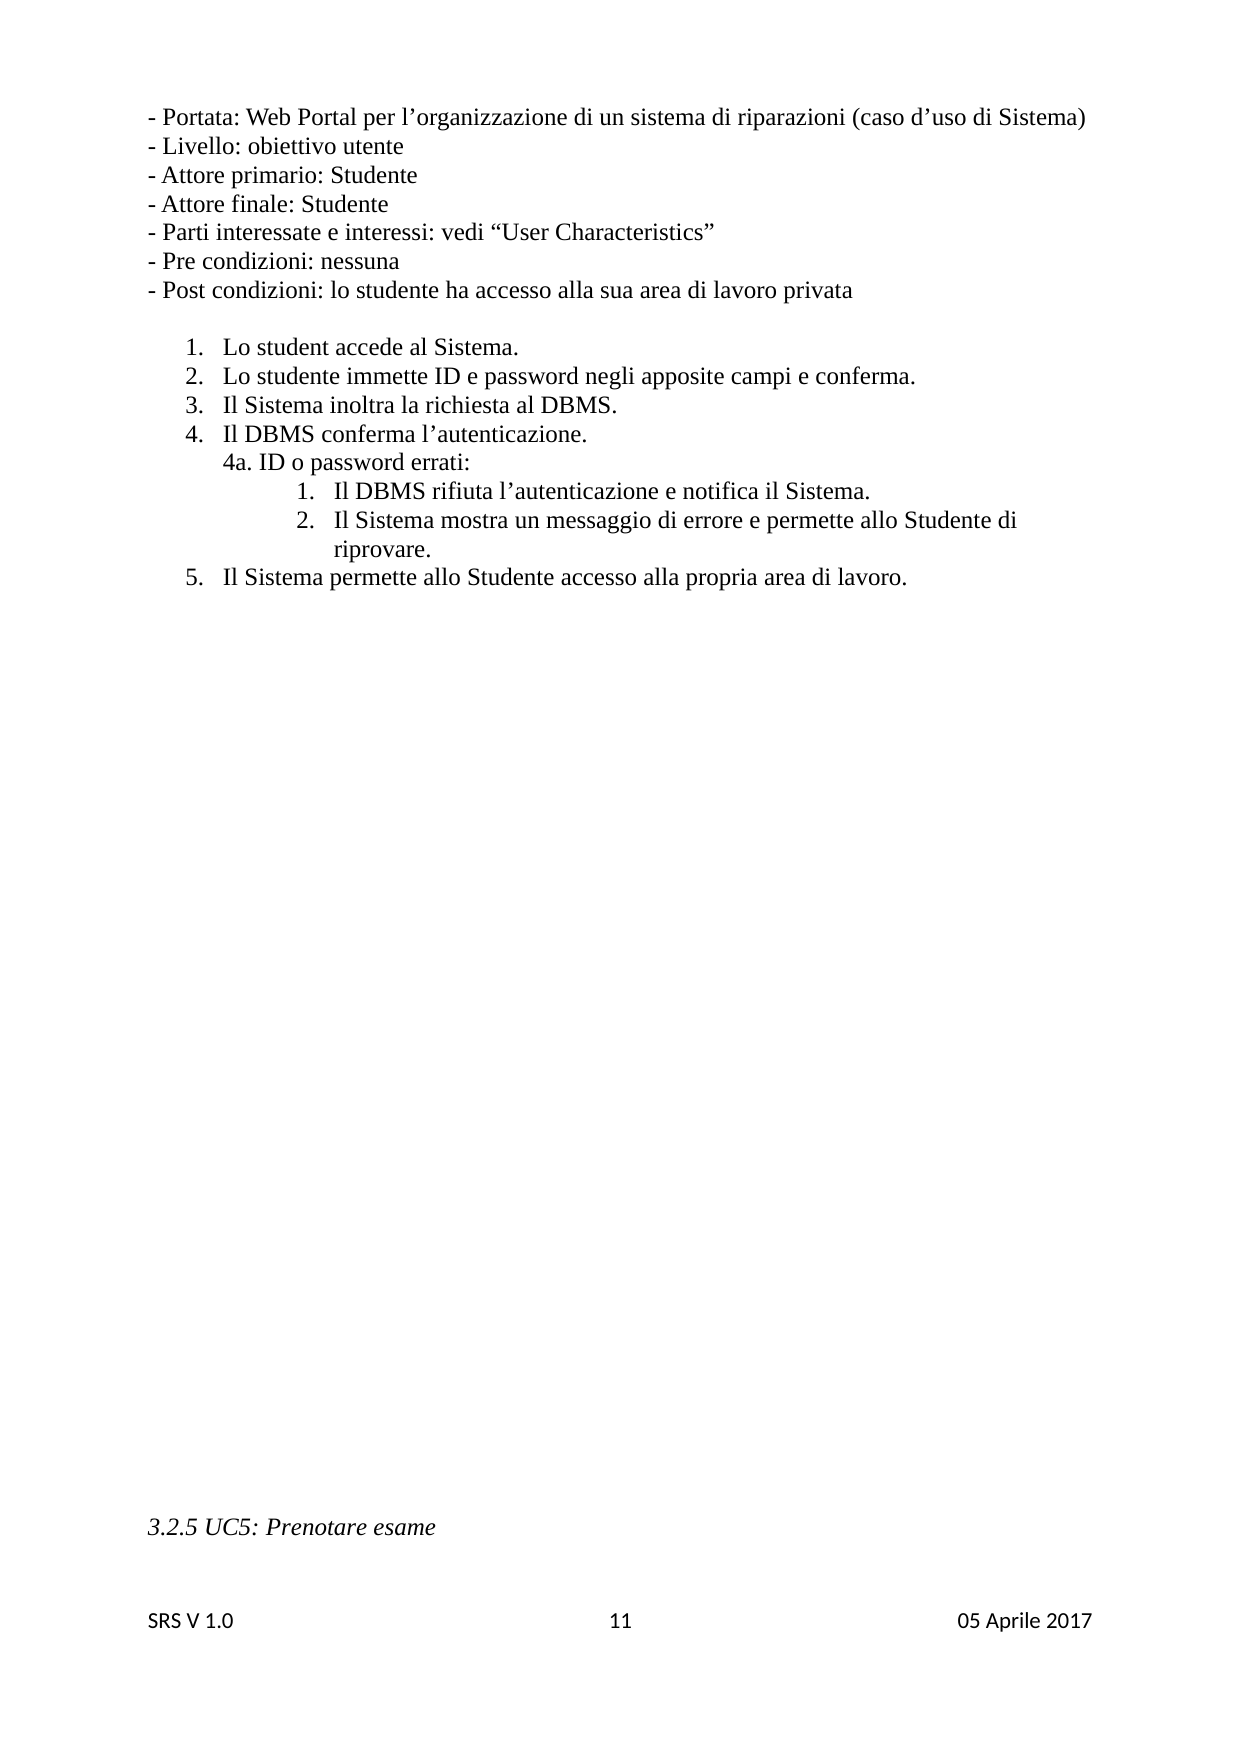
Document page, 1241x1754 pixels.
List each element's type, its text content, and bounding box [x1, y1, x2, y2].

text 4a. ID o password errati: [223, 447, 1093, 476]
subtitle 3.2.5 UC5: Prenotare esame [148, 1512, 1093, 1541]
text - Pre condizioni: nessuna [148, 246, 1093, 275]
list Il DBMS conferma l’autenticazione. [185, 419, 1093, 447]
list Il Sistema mostra un messaggio di errore e permette allo Studente di riprovare. [296, 505, 1093, 562]
list Lo studente immette ID e password negli apposite campi e conferma. [185, 361, 1093, 390]
list Il DBMS rifiuta l’autenticazione e notifica il Sistema. [296, 476, 1093, 505]
list Il Sistema inoltra la richiesta al DBMS. [185, 390, 1093, 419]
text - Attore finale: Studente [148, 189, 1093, 217]
text - Post condizioni: lo studente ha accesso alla sua area di lavoro privata [148, 275, 1093, 304]
text - Parti interessate e interessi: vedi “User Characteristics” [148, 217, 1093, 246]
text - Livello: obiettivo utente [148, 131, 1093, 160]
text - Attore primario: Studente [148, 160, 1093, 189]
text - Portata: Web Portal per l’organizzazione di un sistema di riparazioni (caso d’uso di Sistema) [148, 102, 1093, 131]
list Il Sistema permette allo Studente accesso alla propria area di lavoro. [185, 562, 1093, 591]
list Lo student accede al Sistema. [185, 332, 1093, 361]
